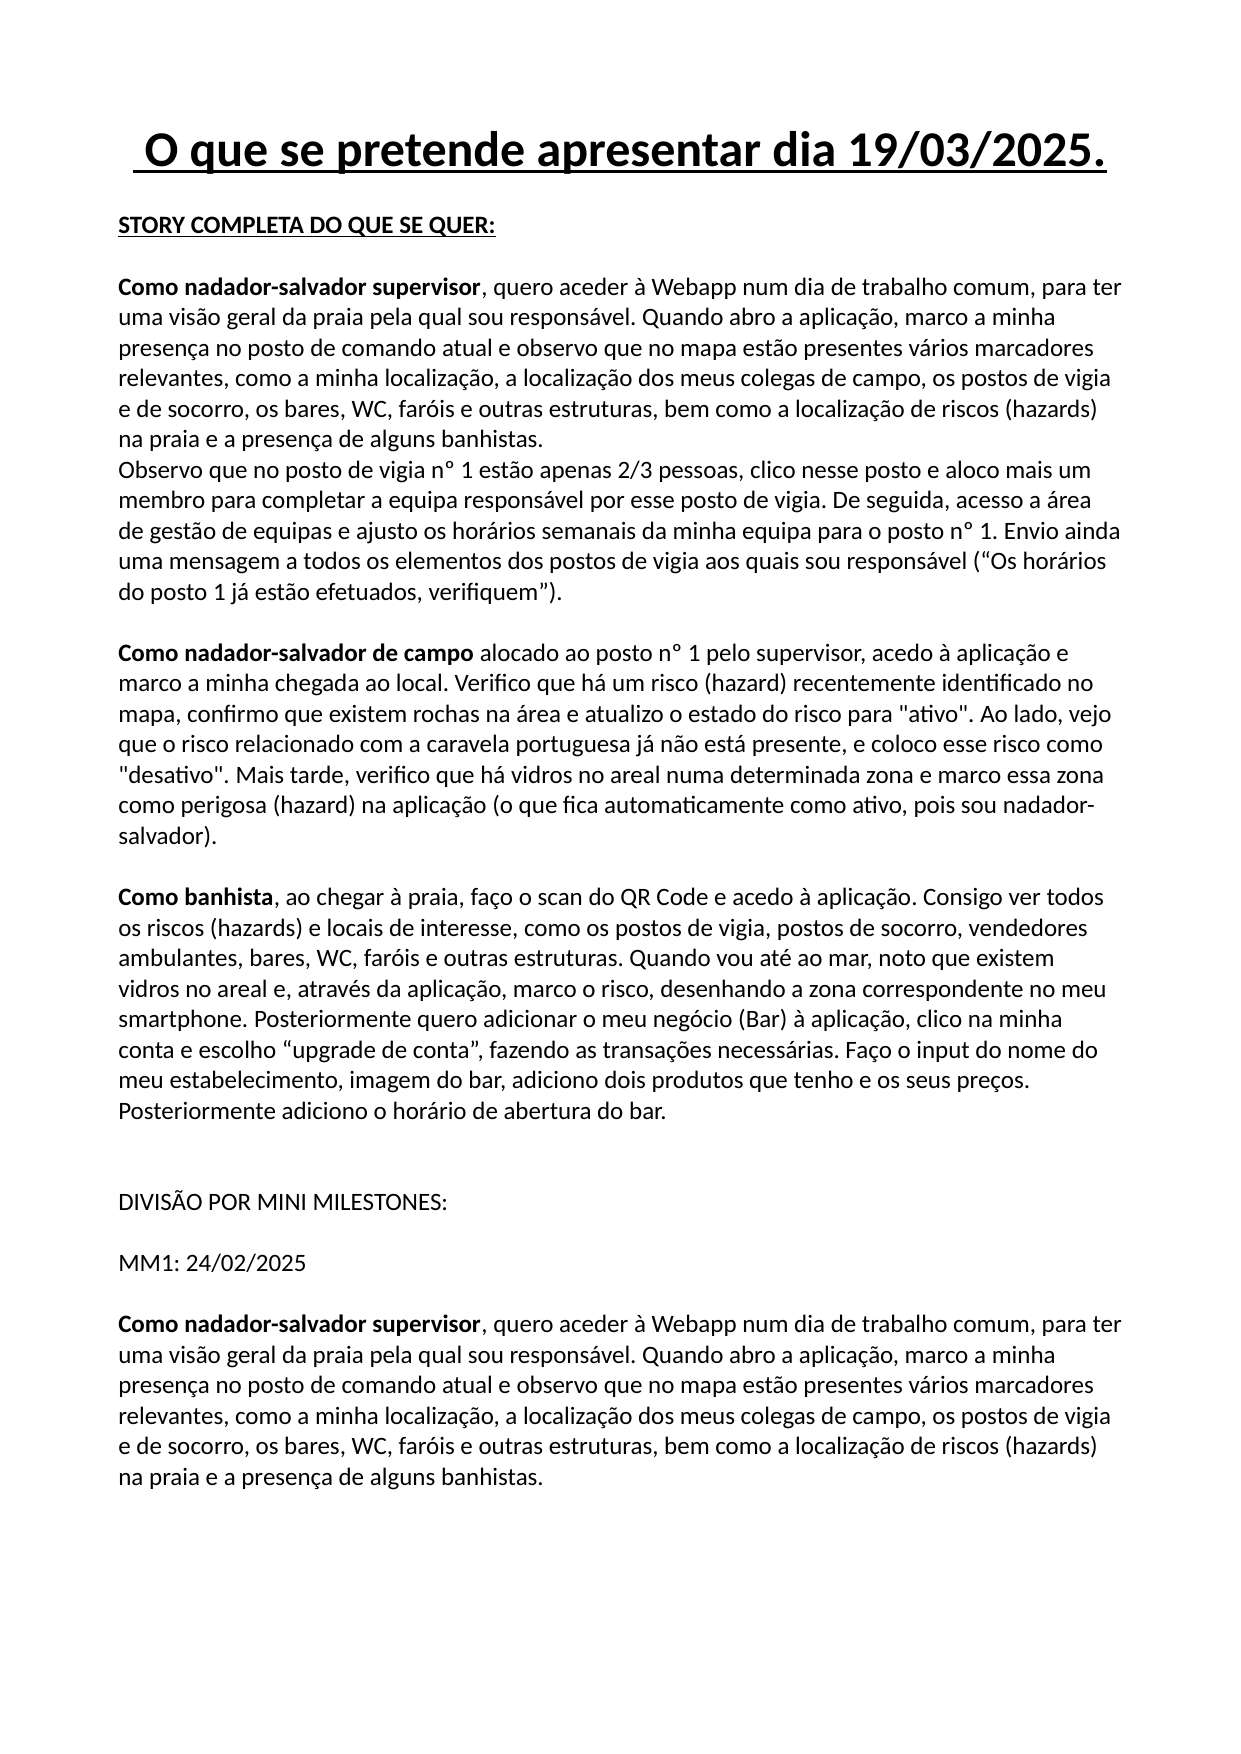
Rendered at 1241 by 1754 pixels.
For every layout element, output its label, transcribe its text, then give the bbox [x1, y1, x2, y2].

text MM1: 24/02/2025 [118, 1247, 1122, 1278]
text O que se pretende apresentar dia 19/03/2025. [118, 118, 1122, 179]
text DIVISÃO POR MINI MILESTONES: [118, 1186, 1122, 1217]
text Como nadador-salvador supervisor, quero aceder à Webapp num dia de trabalho comum, para ter uma visão geral da praia pela qual sou responsável. Quando abro a aplicação, marco a minha presença no posto de comando atual e observo que no mapa estão presentes vários marcadores relevantes, como a minha localização, a localização dos meus colegas de campo, os postos de vigia e de socorro, os bares, WC, faróis e outras estruturas, bem como a localização de riscos (hazards) na praia e a presença de alguns banhistas. [118, 271, 1122, 454]
text Como nadador-salvador de campo alocado ao posto nº 1 pelo supervisor, acedo à aplicação e marco a minha chegada ao local. Verifico que há um risco (hazard) recentemente identificado no mapa, confirmo que existem rochas na área e atualizo o estado do risco para "ativo". Ao lado, vejo que o risco relacionado com a caravela portuguesa já não está presente, e coloco esse risco como "desativo". Mais tarde, verifico que há vidros no areal numa determinada zona e marco essa zona como perigosa (hazard) na aplicação (o que fica automaticamente como ativo, pois sou nadador-salvador). [118, 637, 1122, 851]
text Como nadador-salvador supervisor, quero aceder à Webapp num dia de trabalho comum, para ter uma visão geral da praia pela qual sou responsável. Quando abro a aplicação, marco a minha presença no posto de comando atual e observo que no mapa estão presentes vários marcadores relevantes, como a minha localização, a localização dos meus colegas de campo, os postos de vigia e de socorro, os bares, WC, faróis e outras estruturas, bem como a localização de riscos (hazards) na praia e a presença de alguns banhistas. [118, 1308, 1122, 1492]
text Como banhista, ao chegar à praia, faço o scan do QR Code e acedo à aplicação. Consigo ver todos os riscos (hazards) e locais de interesse, como os postos de vigia, postos de socorro, vendedores ambulantes, bares, WC, faróis e outras estruturas. Quando vou até ao mar, noto que existem vidros no areal e, através da aplicação, marco o risco, desenhando a zona correspondente no meu smartphone. Posteriormente quero adicionar o meu negócio (Bar) à aplicação, clico na minha conta e escolho “upgrade de conta”, fazendo as transações necessárias. Faço o input do nome do meu estabelecimento, imagem do bar, adiciono dois produtos que tenho e os seus preços. Posteriormente adiciono o horário de abertura do bar. [118, 881, 1122, 1125]
text STORY COMPLETA DO QUE SE QUER: [118, 210, 1122, 240]
text Observo que no posto de vigia nº 1 estão apenas 2/3 pessoas, clico nesse posto e aloco mais um membro para completar a equipa responsável por esse posto de vigia. De seguida, acesso a área de gestão de equipas e ajusto os horários semanais da minha equipa para o posto nº 1. Envio ainda uma mensagem a todos os elementos dos postos de vigia aos quais sou responsável (“Os horários do posto 1 já estão efetuados, verifiquem”). [118, 454, 1122, 606]
